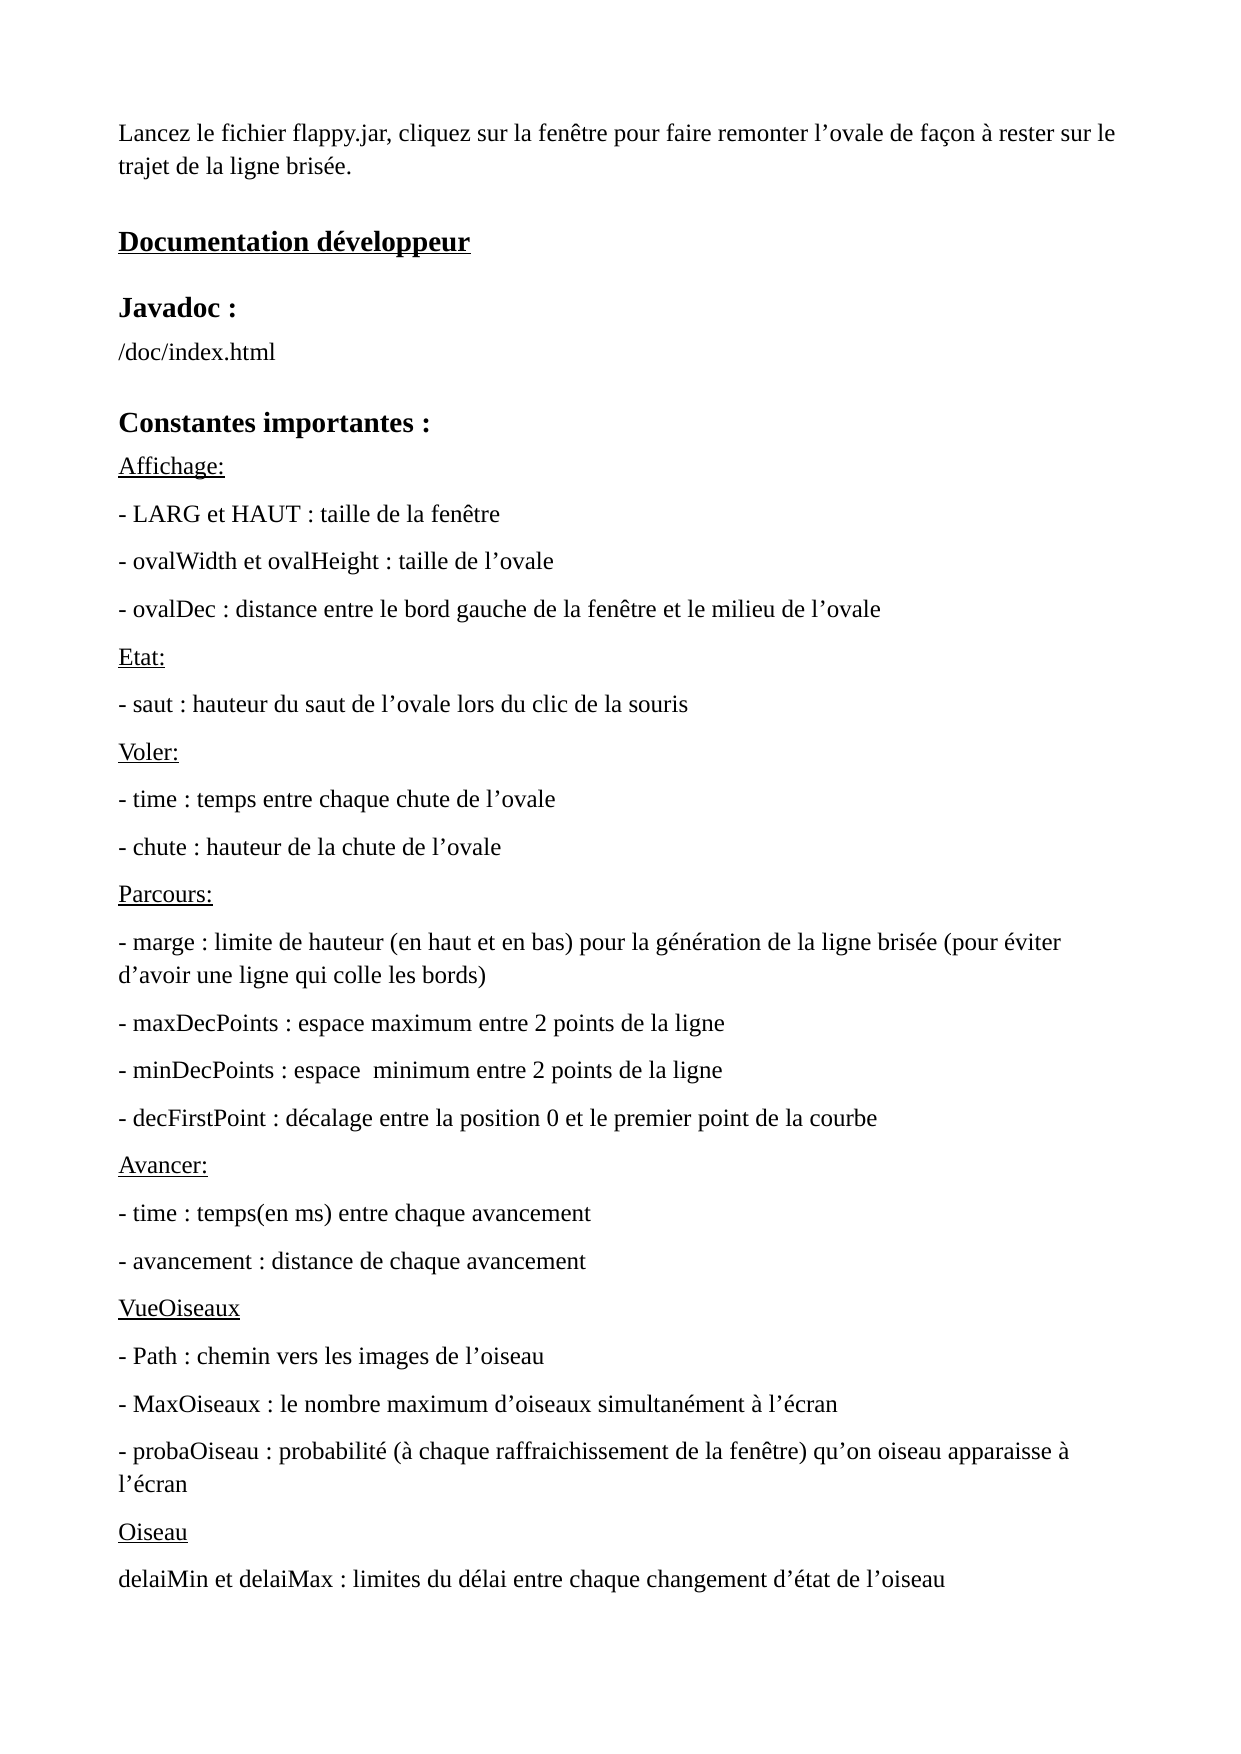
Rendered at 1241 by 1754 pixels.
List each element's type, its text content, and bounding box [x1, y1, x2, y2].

text - ovalDec : distance entre le bord gauche de la fenêtre et le milieu de l’ovale [118, 594, 1122, 623]
text - decFirstPoint : décalage entre la position 0 et le premier point de la courbe [118, 1103, 1122, 1132]
text - chute : hauteur de la chute de l’ovale [118, 832, 1122, 861]
text - minDecPoints : espace minimum entre 2 points de la ligne [118, 1055, 1122, 1084]
text - LARG et HAUT : taille de la fenêtre [118, 499, 1122, 527]
text - saut : hauteur du saut de l’ovale lors du clic de la souris [118, 689, 1122, 718]
text Lancez le fichier flappy.jar, cliquez sur la fenêtre pour faire remonter l’ovale de façon à rester sur le trajet de la ligne brisée. [118, 118, 1122, 180]
subtitle Javadoc : [118, 291, 1122, 324]
text - time : temps(en ms) entre chaque avancement [118, 1198, 1122, 1227]
text - marge : limite de hauteur (en haut et en bas) pour la génération de la ligne brisée (pour éviter d’avoir une ligne qui colle les bords) [118, 927, 1122, 989]
text Etat: [118, 642, 1122, 670]
text - avancement : distance de chaque avancement [118, 1246, 1122, 1274]
text VueOiseaux [118, 1293, 1122, 1322]
text Parcours: [118, 879, 1122, 908]
text Oiseau [118, 1517, 1122, 1546]
text - probaOiseau : probabilité (à chaque raffraichissement de la fenêtre) qu’on oiseau apparaisse à l’écran [118, 1436, 1122, 1498]
text delaiMin et delaiMax : limites du délai entre chaque changement d’état de l’oiseau [118, 1564, 1122, 1593]
text Affichage: [118, 451, 1122, 480]
subtitle Constantes importantes : [118, 405, 1122, 439]
text - maxDecPoints : espace maximum entre 2 points de la ligne [118, 1008, 1122, 1037]
text Voler: [118, 737, 1122, 766]
text - time : temps entre chaque chute de l’ovale [118, 784, 1122, 813]
text /doc/index.html [118, 337, 1122, 365]
subtitle Documentation développeur [118, 224, 1122, 257]
text Avancer: [118, 1151, 1122, 1179]
text - ovalWidth et ovalHeight : taille de l’ovale [118, 546, 1122, 575]
text - MaxOiseaux : le nombre maximum d’oiseaux simultanément à l’écran [118, 1389, 1122, 1417]
text - Path : chemin vers les images de l’oiseau [118, 1341, 1122, 1370]
